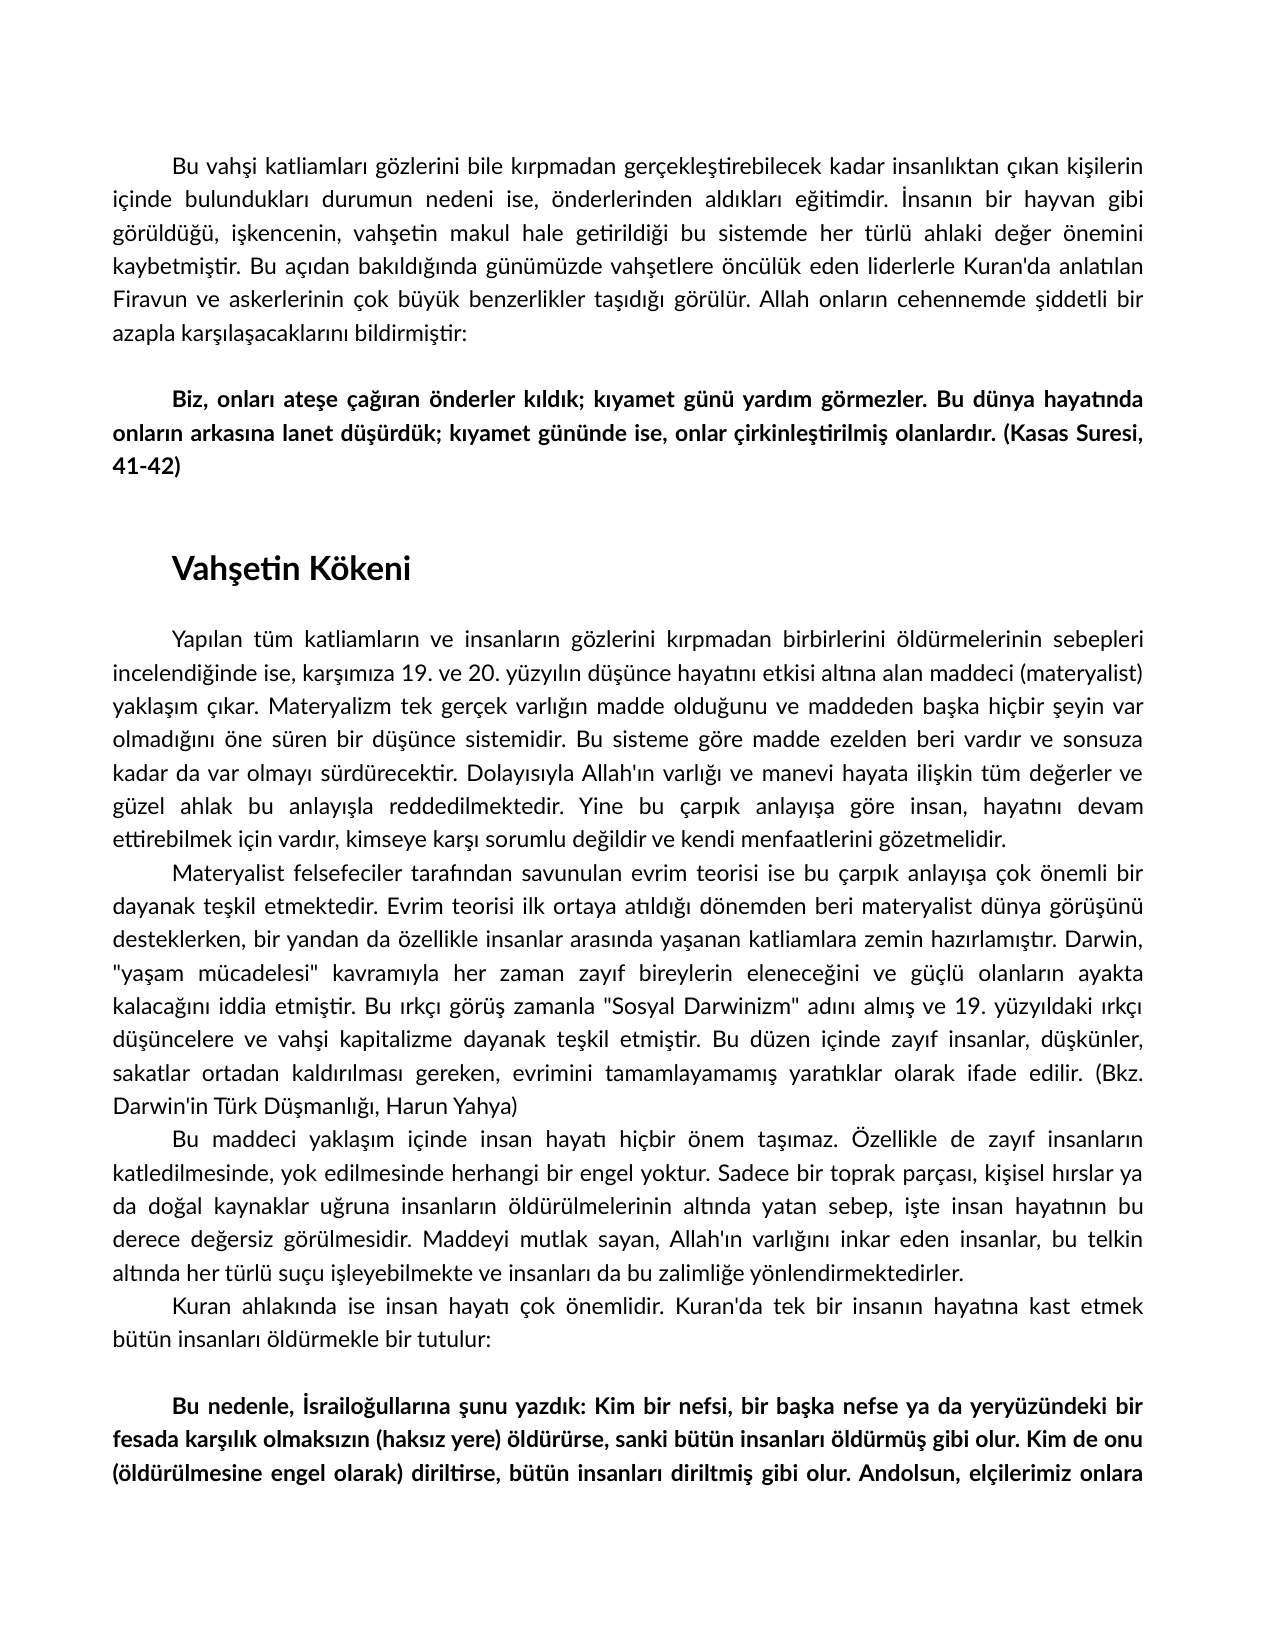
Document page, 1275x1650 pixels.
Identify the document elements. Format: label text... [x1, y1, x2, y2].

text Biz, onları ateşe çağıran önderler kıldık; kıyamet günü yardım görmezler. Bu dünya hayatında onların arkasına lanet düşürdük; kıyamet gününde ise, onlar çirkinleştirilmiş olanlardır. (Kasas Suresi, 41-42) [112, 381, 1145, 481]
text Kuran ahlakında ise insan hayatı çok önemlidir. Kuran'da tek bir insanın hayatına kast etmek bütün insanları öldürmekle bir tutulur: [112, 1288, 1145, 1354]
text Vahşetin Kökeni [112, 548, 1145, 588]
text Bu maddeci yaklaşım içinde insan hayatı hiçbir önem taşımaz. Özellikle de zayıf insanların katledilmesinde, yok edilmesinde herhangi bir engel yoktur. Sadece bir toprak parçası, kişisel hırslar ya da doğal kaynaklar uğruna insanların öldürülmelerinin altında yatan sebep, işte insan hayatının bu derece değersiz görülmesidir. Maddeyi mutlak sayan, Allah'ın varlığını inkar eden insanlar, bu telkin altında her türlü suçu işleyebilmekte ve insanları da bu zalimliğe yönlendirmektedirler. [112, 1121, 1145, 1288]
text Materyalist felsefeciler tarafından savunulan evrim teorisi ise bu çarpık anlayışa çok önemli bir dayanak teşkil etmektedir. Evrim teorisi ilk ortaya atıldığı dönemden beri materyalist dünya görüşünü desteklerken, bir yandan da özellikle insanlar arasında yaşanan katliamlara zemin hazırlamıştır. Darwin, "yaşam mücadelesi" kavramıyla her zaman zayıf bireylerin eleneceğini ve güçlü olanların ayakta kalacağını iddia etmiştir. Bu ırkçı görüş zamanla "Sosyal Darwinizm" adını almış ve 19. yüzyıldaki ırkçı düşüncelere ve vahşi kapitalizme dayanak teşkil etmiştir. Bu düzen içinde zayıf insanlar, düşkünler, sakatlar ortadan kaldırılması gereken, evrimini tamamlayamamış yaratıklar olarak ifade edilir. (Bkz. Darwin'in Türk Düşmanlığı, Harun Yahya) [112, 854, 1145, 1121]
text Bu vahşi katliamları gözlerini bile kırpmadan gerçekleştirebilecek kadar insanlıktan çıkan kişilerin içinde bulundukları durumun nedeni ise, önderlerinden aldıkları eğitimdir. İnsanın bir hayvan gibi görüldüğü, işkencenin, vahşetin makul hale getirildiği bu sistemde her türlü ahlaki değer önemini kaybetmiştir. Bu açıdan bakıldığında günümüzde vahşetlere öncülük eden liderlerle Kuran'da anlatılan Firavun ve askerlerinin çok büyük benzerlikler taşıdığı görülür. Allah onların cehennemde şiddetli bir azapla karşılaşacaklarını bildirmiştir: [112, 148, 1145, 348]
text Yapılan tüm katliamların ve insanların gözlerini kırpmadan birbirlerini öldürmelerinin sebepleri incelendiğinde ise, karşımıza 19. ve 20. yüzyılın düşünce hayatını etkisi altına alan maddeci (materyalist) yaklaşım çıkar. Materyalizm tek gerçek varlığın madde olduğunu ve maddeden başka hiçbir şeyin var olmadığını öne süren bir düşünce sistemidir. Bu sisteme göre madde ezelden beri vardır ve sonsuza kadar da var olmayı sürdürecektir. Dolayısıyla Allah'ın varlığı ve manevi hayata ilişkin tüm değerler ve güzel ahlak bu anlayışla reddedilmektedir. Yine bu çarpık anlayışa göre insan, hayatını devam ettirebilmek için vardır, kimseye karşı sorumlu değildir ve kendi menfaatlerini gözetmelidir. [112, 621, 1145, 854]
text Bu nedenle, İsrailoğullarına şunu yazdık: Kim bir nefsi, bir başka nefse ya da yeryüzündeki bir fesada karşılık olmaksızın (haksız yere) öldürürse, sanki bütün insanları öldürmüş gibi olur. Kim de onu (öldürülmesine engel olarak) diriltirse, bütün insanları diriltmiş gibi olur. Andolsun, elçilerimiz onlara [112, 1388, 1145, 1488]
